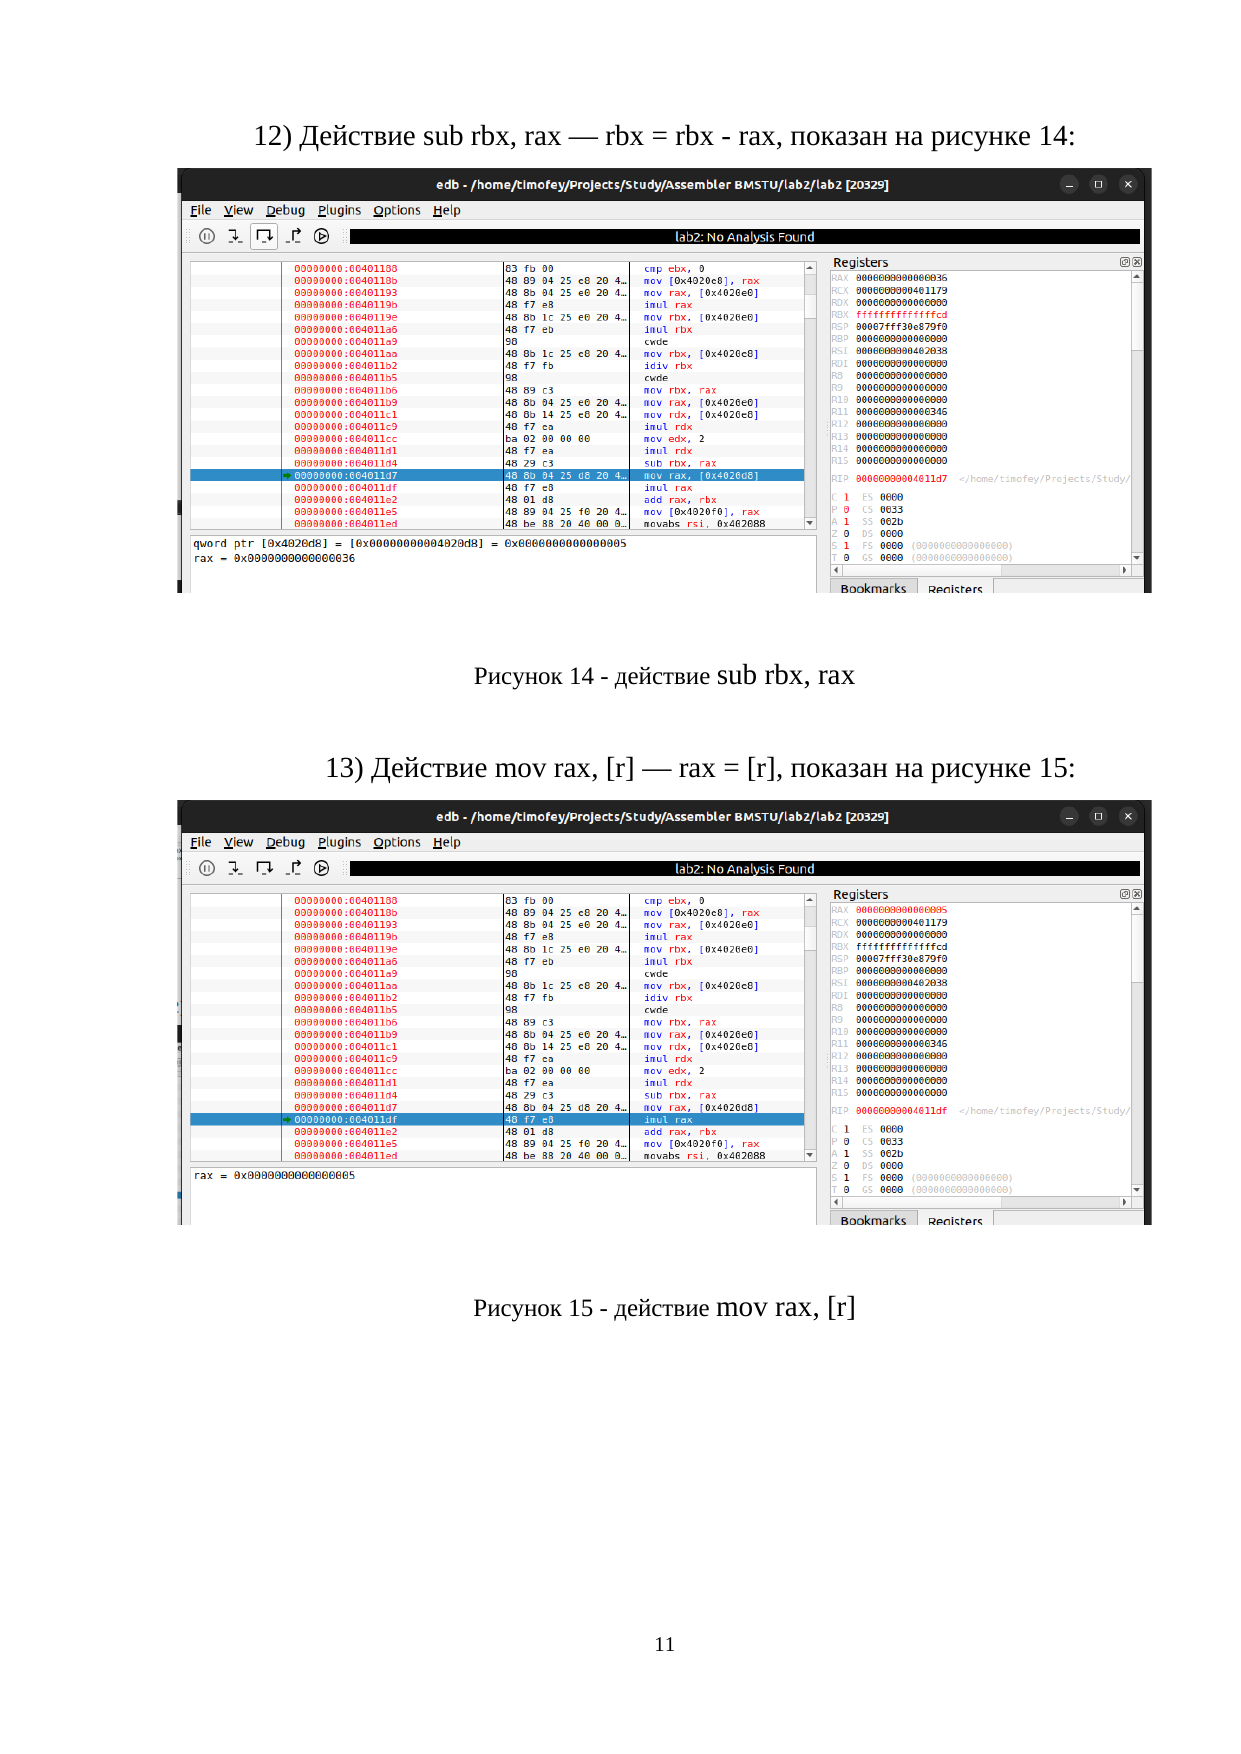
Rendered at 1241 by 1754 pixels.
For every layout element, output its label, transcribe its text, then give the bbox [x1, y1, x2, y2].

text Рисунок 14 - действие sub rbx, rax [177, 657, 1152, 691]
text 12) Действие sub rbx, rax — rbx = rbx - rax, показан на рисунке 14: [177, 118, 1152, 152]
text Рисунок 15 - действие mov rax, [r] [177, 1289, 1152, 1323]
text 13) Действие mov rax, [r] — rax = [r], показан на рисунке 15: [251, 751, 1152, 784]
picture [177, 800, 1152, 1225]
picture [177, 168, 1152, 593]
